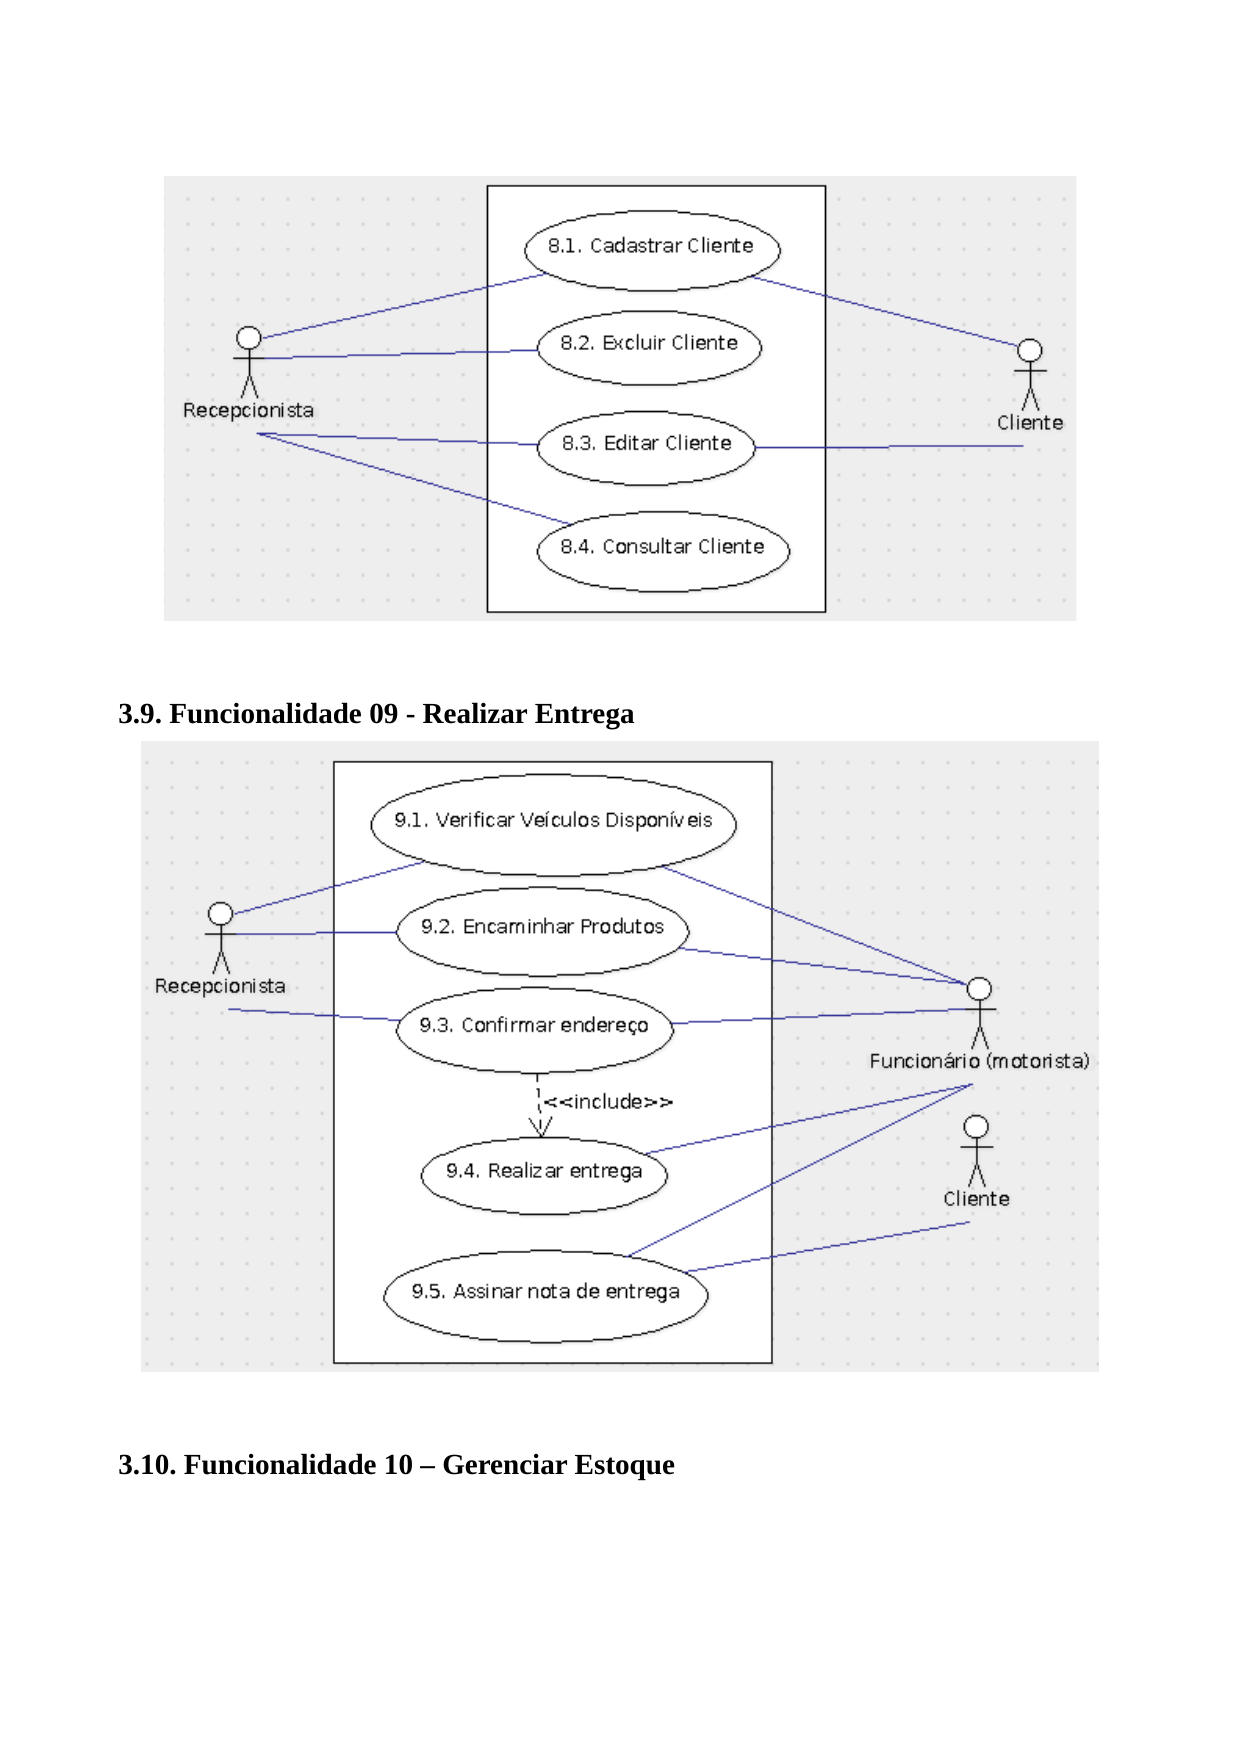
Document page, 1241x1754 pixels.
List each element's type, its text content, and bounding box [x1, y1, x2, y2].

picture [163, 176, 1077, 621]
picture [141, 741, 1099, 1372]
subtitle 3.9. Funcionalidade 09 - Realizar Entrega [118, 696, 1122, 729]
subtitle 3.10. Funcionalidade 10 – Gerenciar Estoque [118, 1447, 1122, 1481]
